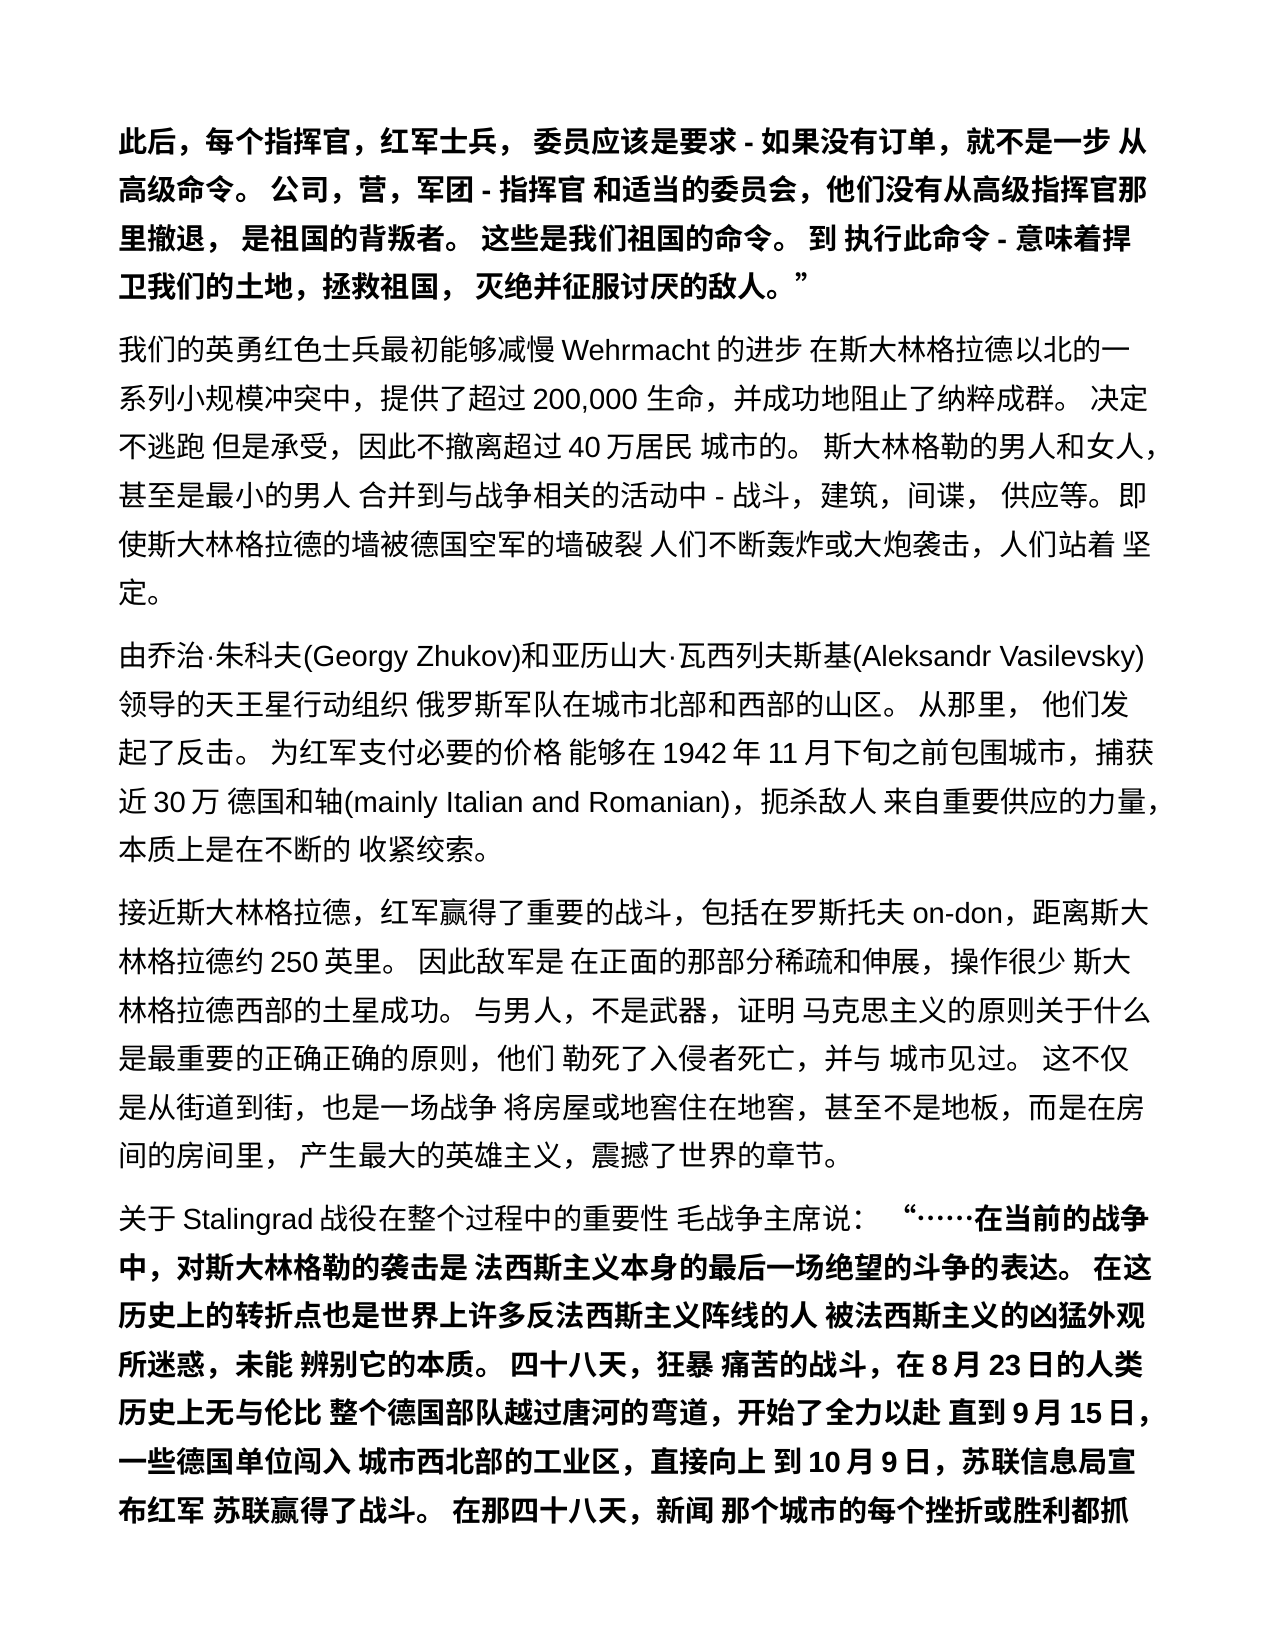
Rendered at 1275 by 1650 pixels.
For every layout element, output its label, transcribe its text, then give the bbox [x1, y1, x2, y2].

text 关于Stalingrad战役在整个过程中的重要性 毛战争主席说： “……在当前的战争中，对斯大林格勒的袭击是 法西斯主义本身的最后一场绝望的斗争的表达。 在这 历史上的转折点也是世界上许多反法西斯主义阵线的人 被法西斯主义的凶猛外观所迷惑，未能 辨别它的本质。 四十八天，狂暴 痛苦的战斗，在8月23日的人类历史上无与伦比 整个德国部队越过唐河的弯道，开始了全力以赴 直到9月15日，一些德国单位闯入 城市西北部的工业区，直接向上 到10月9日，苏联信息局宣布红军 苏联赢得了战斗。 在那四十八天，新闻 那个城市的每个挫折或胜利都抓住了无数的心 数以百万计的人，现在使他们感到焦虑，现在使他们兴高采烈。 这场战斗不仅是苏联 - 德国战争的转折点，还是 即使是当前的反法西斯主义世界大战，这也是 全人类的历史。 在这些四十八日， 世界看着斯大林格勒比他们所观察到的更加关注 莫斯科去年10月。 [ … ] 辩护斯大林格拉德，情况将与 去年。 一方面，苏联将推出第二个冬天 在大规模的反击中，英国和美国将不再 能够延迟第二个战线的开放(though the exact date cannot yet be foretold)，欧洲人民将准备好起床 回复。 另一方面，德国和她的欧洲同伙不再 有实力大规模攻击，希特勒将没有 替代方案，但要将他的整个政策范围更改为战略防御。 ” ** [118, 1196, 1157, 1529]
text 我们的英勇红色士兵最初能够减慢Wehrmacht的进步 在斯大林格拉德以北的一系列小规模冲突中，提供了超过200,000 生命，并成功地阻止了纳粹成群。 决定不逃跑 但是承受，因此不撤离超过40万居民 城市的。 斯大林格勒的男人和女人，甚至是最小的男人 合并到与战争相关的活动中 - 战斗，建筑，间谍， 供应等。即使斯大林格拉德的墙被德国空军的墙破裂 人们不断轰炸或大炮袭击，人们站着 坚定。 [118, 327, 1157, 612]
text 由乔治·朱科夫(Georgy Zhukov)和亚历山大·瓦西列夫斯基(Aleksandr Vasilevsky)领导的天王星行动组织 俄罗斯军队在城市北部和西部的山区。 从那里， 他们发起了反击。 为红军支付必要的价格 能够在1942年11月下旬之前包围城市，捕获近30万 德国和轴(mainly Italian and Romanian)，扼杀敌人 来自重要供应的力量，本质上是在不断的 收紧绞索。 [118, 633, 1157, 869]
text 此后，每个指挥官，红军士兵， 委员应该是要求 - 如果没有订单，就不是一步 从高级命令。 公司，营，军团 - 指挥官 和适当的委员会，他们没有从高级指挥官那里撤退， 是祖国的背叛者。 这些是我们祖国的命令。 到 执行此命令 - 意味着捍卫我们的土地，拯救祖国， 灭绝并征服讨厌的敌人。” [118, 118, 1157, 306]
text 接近斯大林格拉德，红军赢得了重要的战斗，包括在罗斯托夫 on-don，距离斯大林格拉德约250英里。 因此敌军是 在正面的那部分稀疏和伸展，操作很少 斯大林格拉德西部的土星成功。 与男人，不是武器，证明 马克思主义的原则关于什么是最重要的正确正确的原则，他们 勒死了入侵者死亡，并与 城市见过。 这不仅是从街道到街，也是一场战争 将房屋或地窖住在地窖，甚至不是地板，而是在房间的房间里， 产生最大的英雄主义，震撼了世界的章节。 [118, 890, 1157, 1175]
